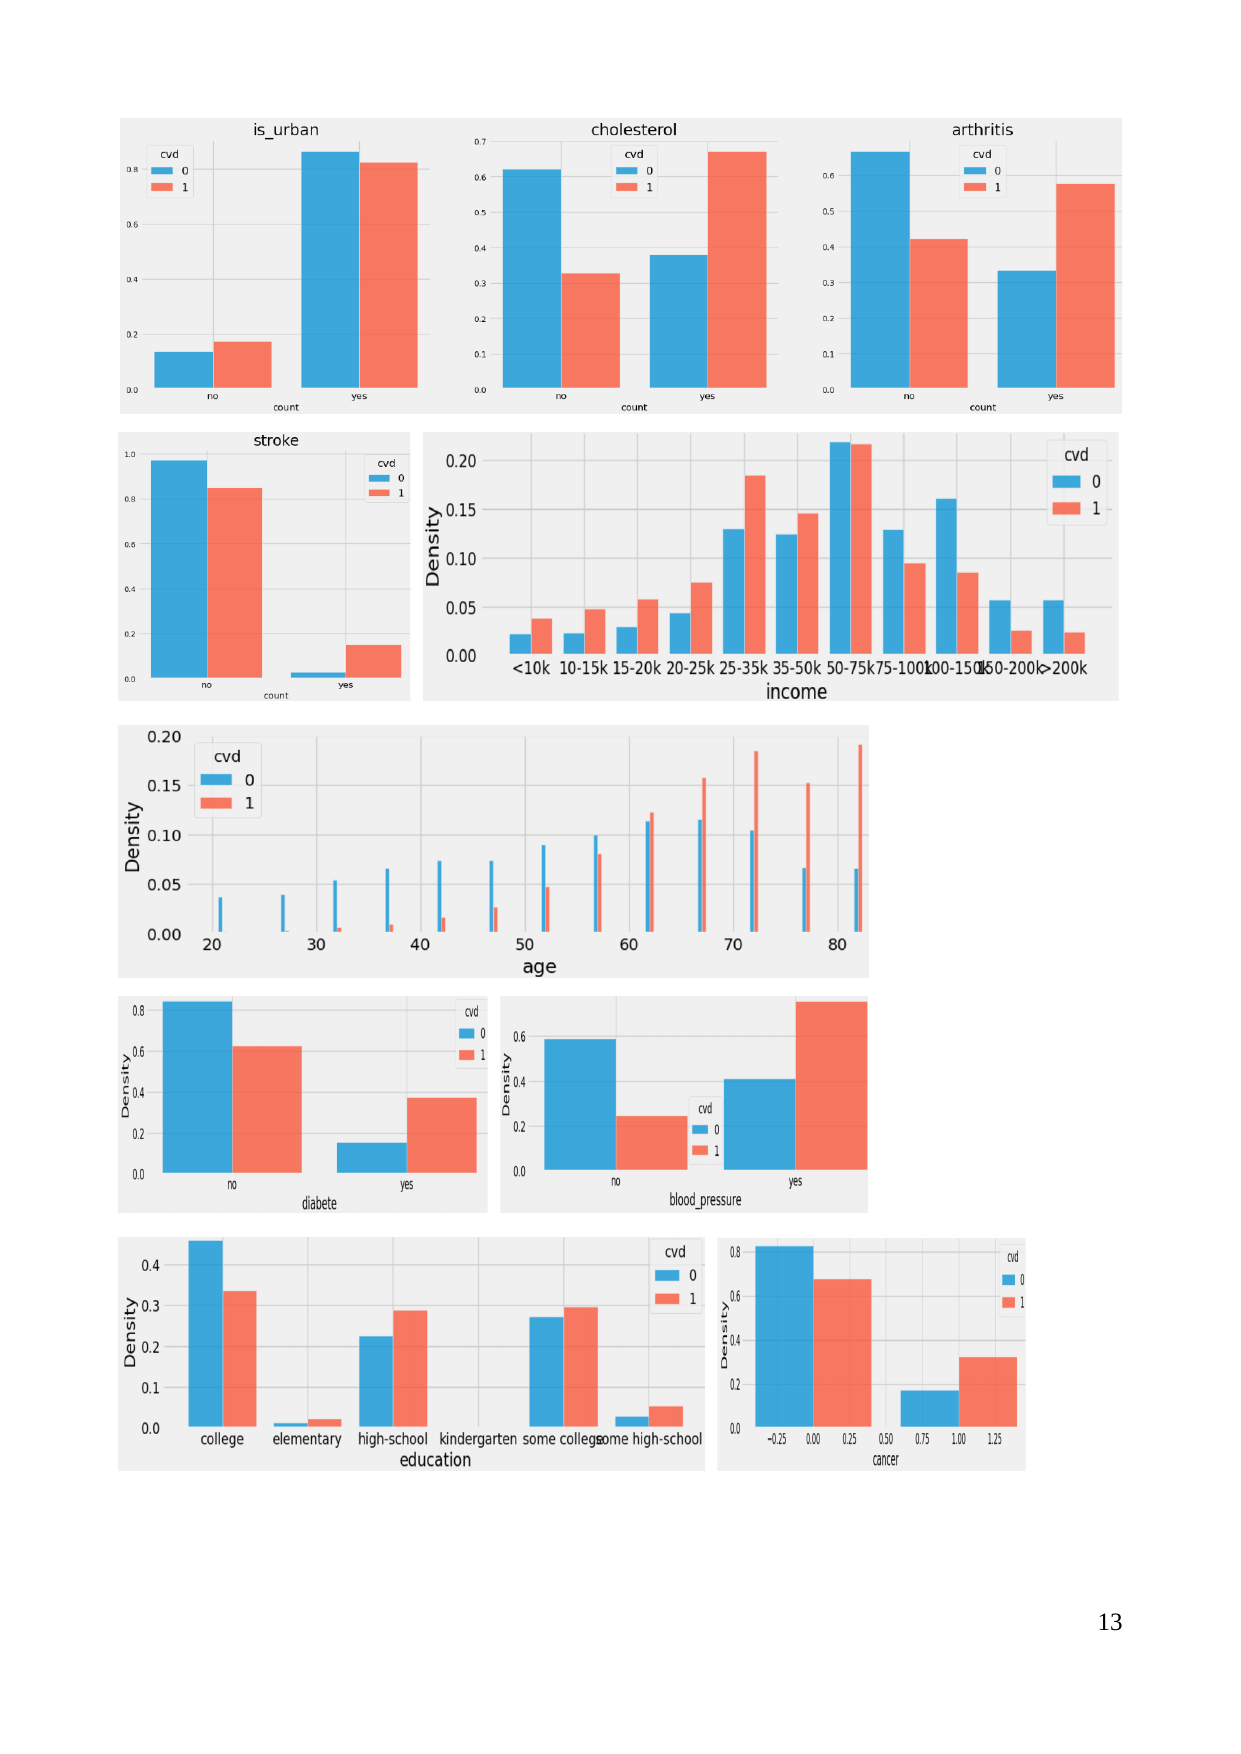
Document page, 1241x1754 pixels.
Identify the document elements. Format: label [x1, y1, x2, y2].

picture [118, 725, 869, 978]
picture [118, 1237, 705, 1471]
picture [717, 1238, 1026, 1471]
picture [500, 996, 869, 1213]
picture [118, 432, 411, 701]
picture [423, 432, 1119, 701]
picture [118, 118, 1123, 414]
picture [118, 996, 488, 1213]
